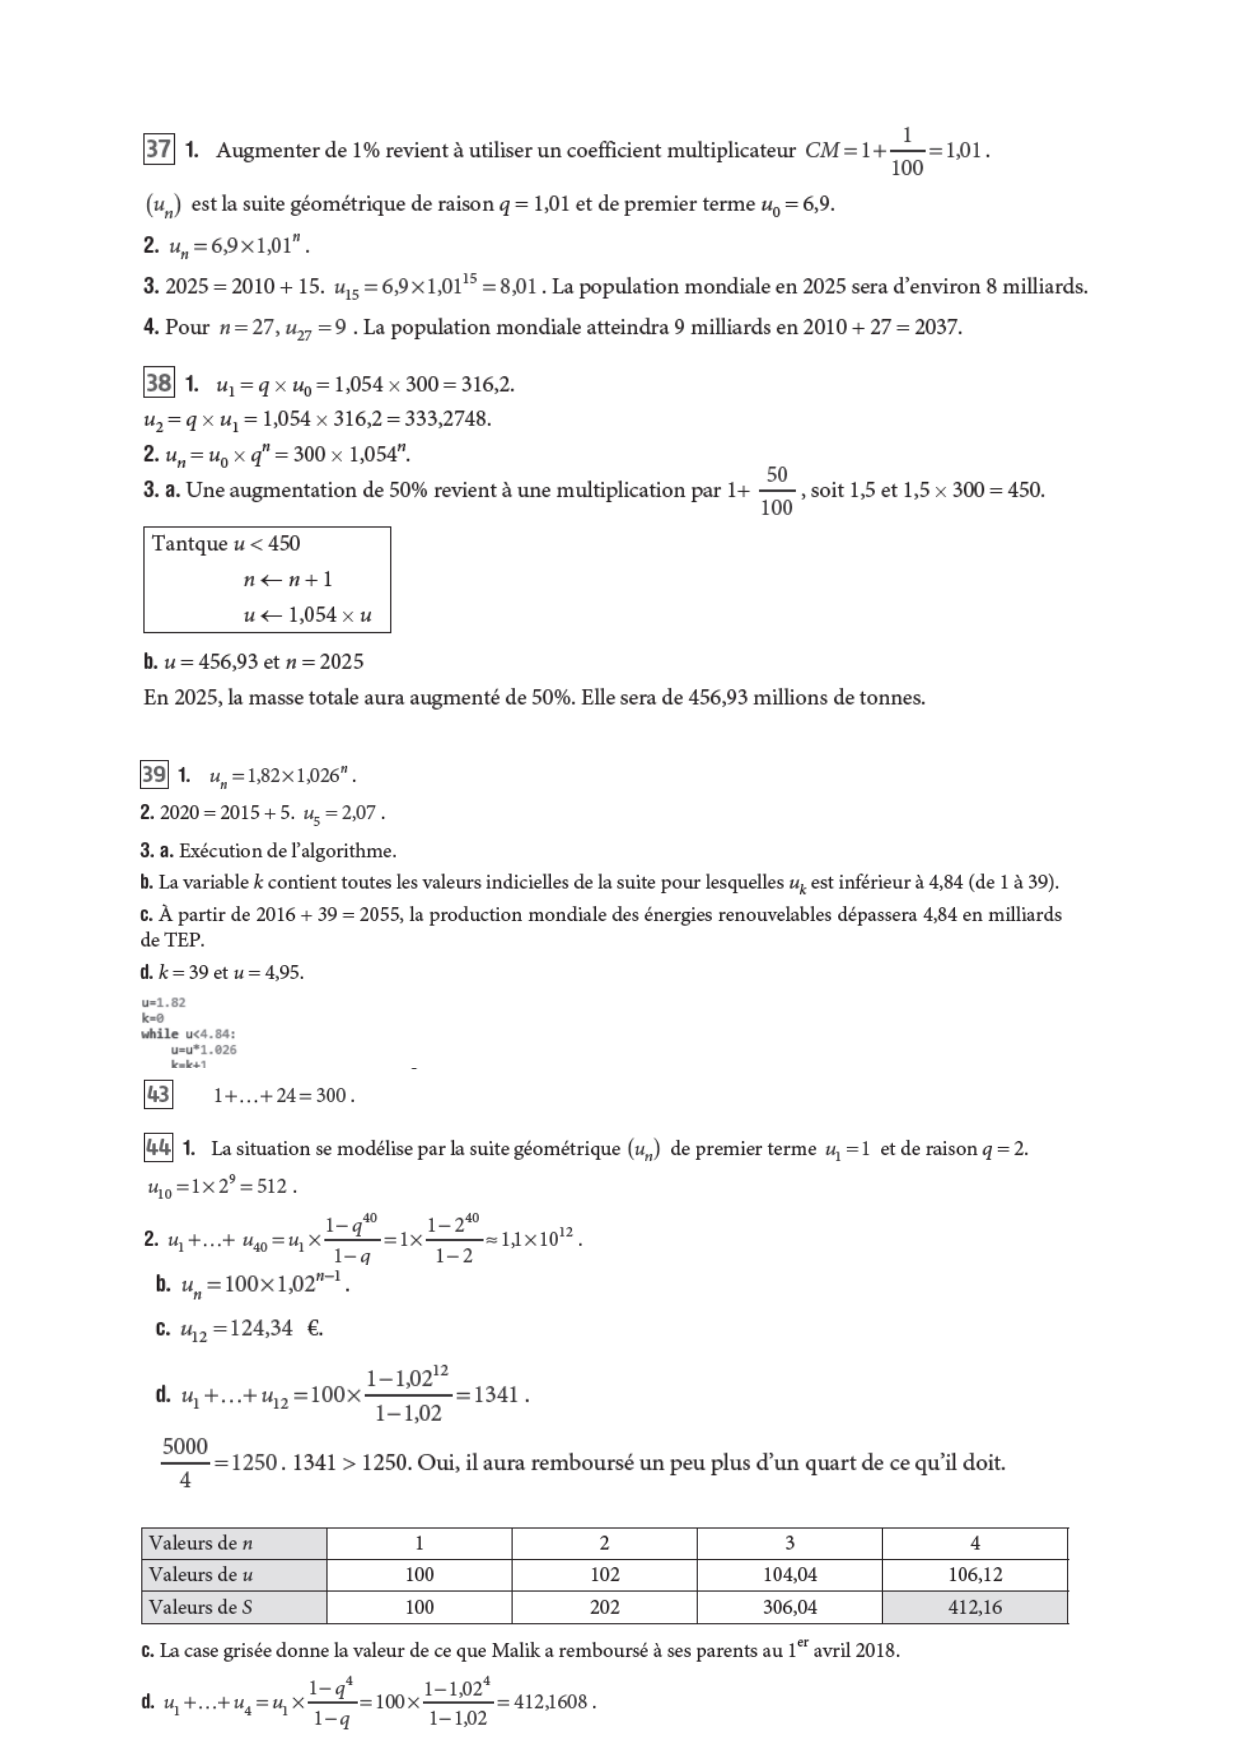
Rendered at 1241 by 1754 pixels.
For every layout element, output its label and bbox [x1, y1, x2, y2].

picture [118, 118, 1123, 725]
picture [110, 753, 1146, 1754]
